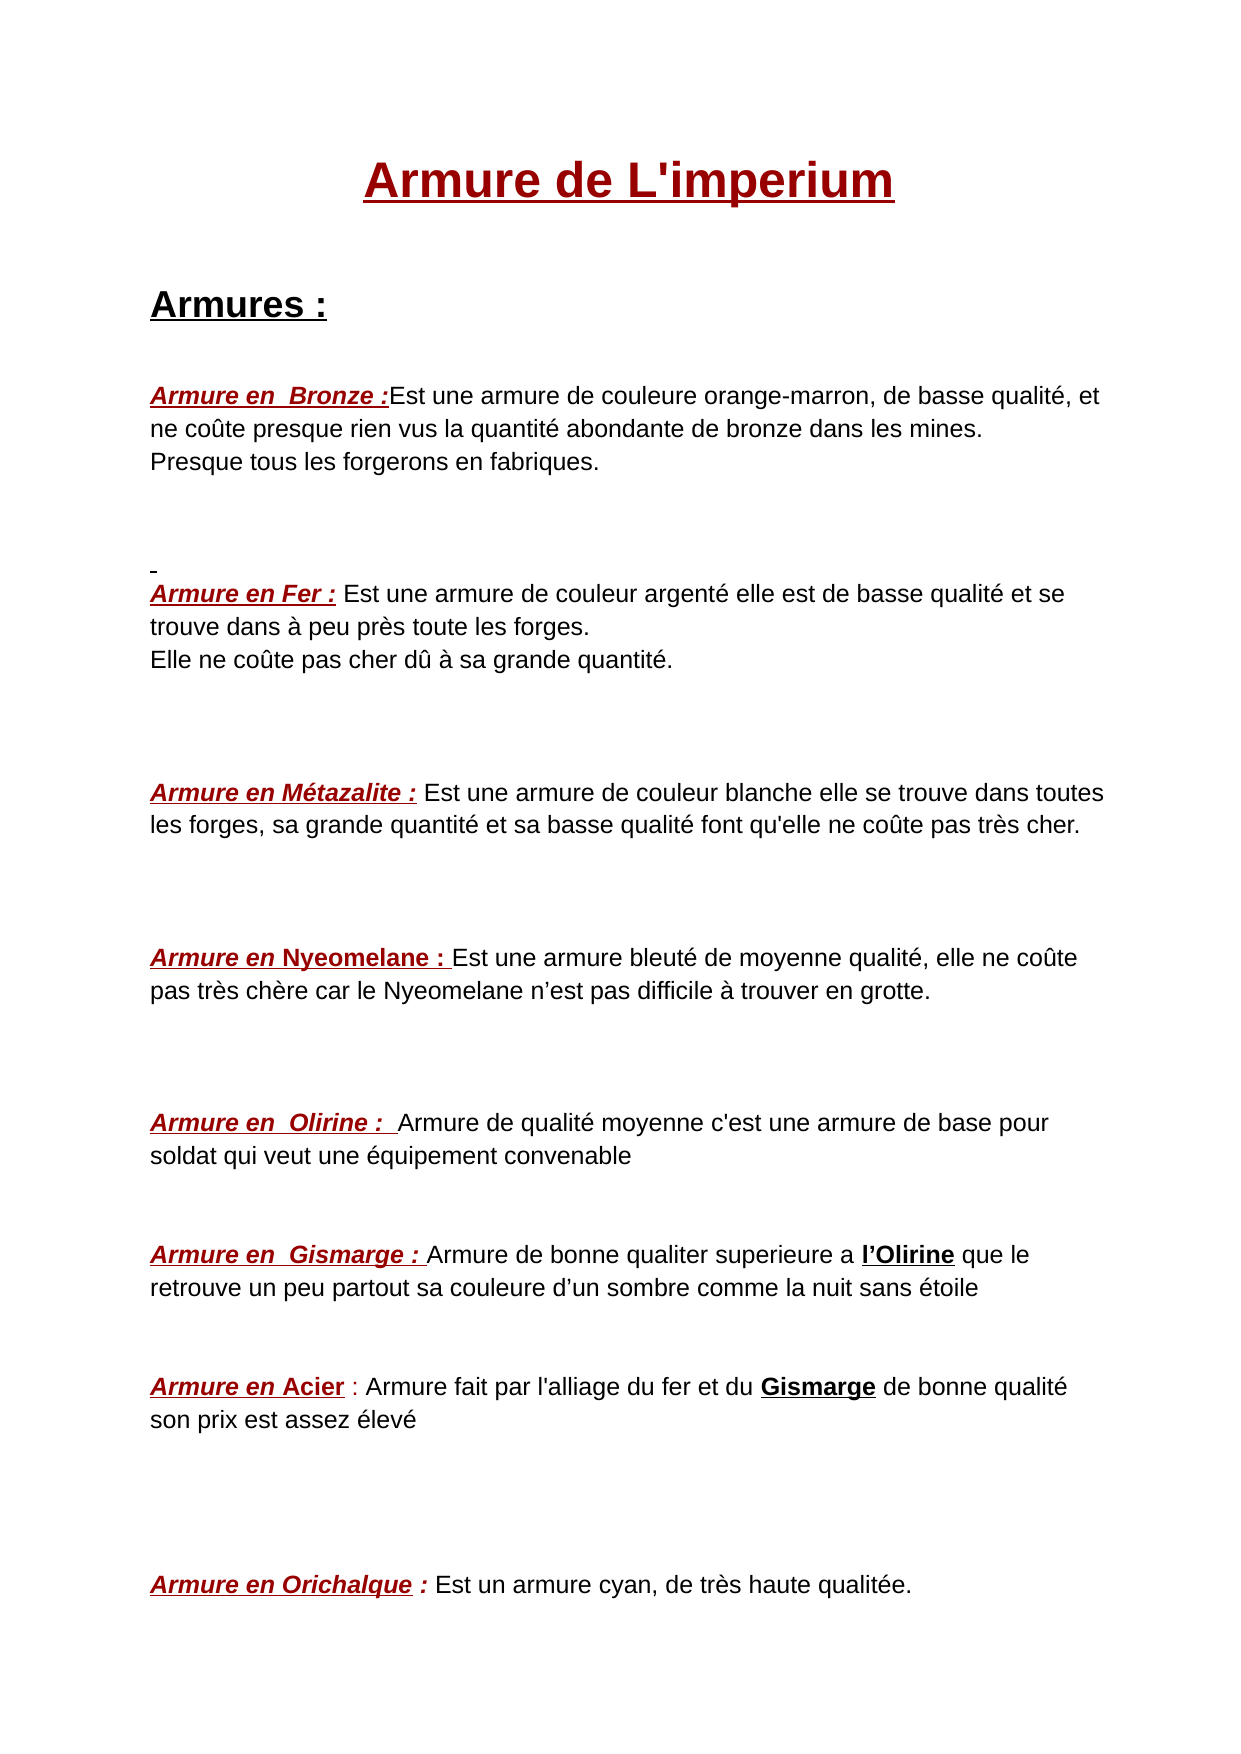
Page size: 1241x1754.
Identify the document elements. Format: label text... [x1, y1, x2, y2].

text Armure en Acier : Armure fait par l'alliage du fer et du Gismarge de bonne qualité son prix est assez élevé [150, 1372, 1107, 1434]
text Armure en Bronze :Est une armure de couleure orange-marron, de basse qualité, et ne coûte presque rien vus la quantité abondante de bronze dans les mines. [150, 381, 1107, 443]
text Armure en Olirine : Armure de qualité moyenne c'est une armure de base pour soldat qui veut une équipement convenable [150, 1108, 1107, 1169]
text Armure en Fer : Est une armure de couleur argenté elle est de basse qualité et se trouve dans à peu près toute les forges. [150, 579, 1107, 641]
text Presque tous les forgerons en fabriques. [150, 447, 1107, 476]
text Armure en Métazalite : Est une armure de couleur blanche elle se trouve dans toutes les forges, sa grande quantité et sa basse qualité font qu'elle ne coûte pas très cher. [150, 777, 1107, 839]
text Armure en Nyeomelane : Est une armure bleuté de moyenne qualité, elle ne coûte pas très chère car le Nyeomelane n’est pas difficile à trouver en grotte. [150, 943, 1107, 1004]
text Armures : [150, 282, 1107, 325]
text Elle ne coûte pas cher dû à sa grande quantité. [150, 645, 1107, 674]
text Armure de L'imperium [150, 150, 1107, 207]
text Armure en Gismarge : Armure de bonne qualiter superieure a l’Olirine que le retrouve un peu partout sa couleure d’un sombre comme la nuit sans étoile [150, 1240, 1107, 1302]
text Armure en Orichalque : Est un armure cyan, de très haute qualitée. [150, 1570, 1107, 1599]
